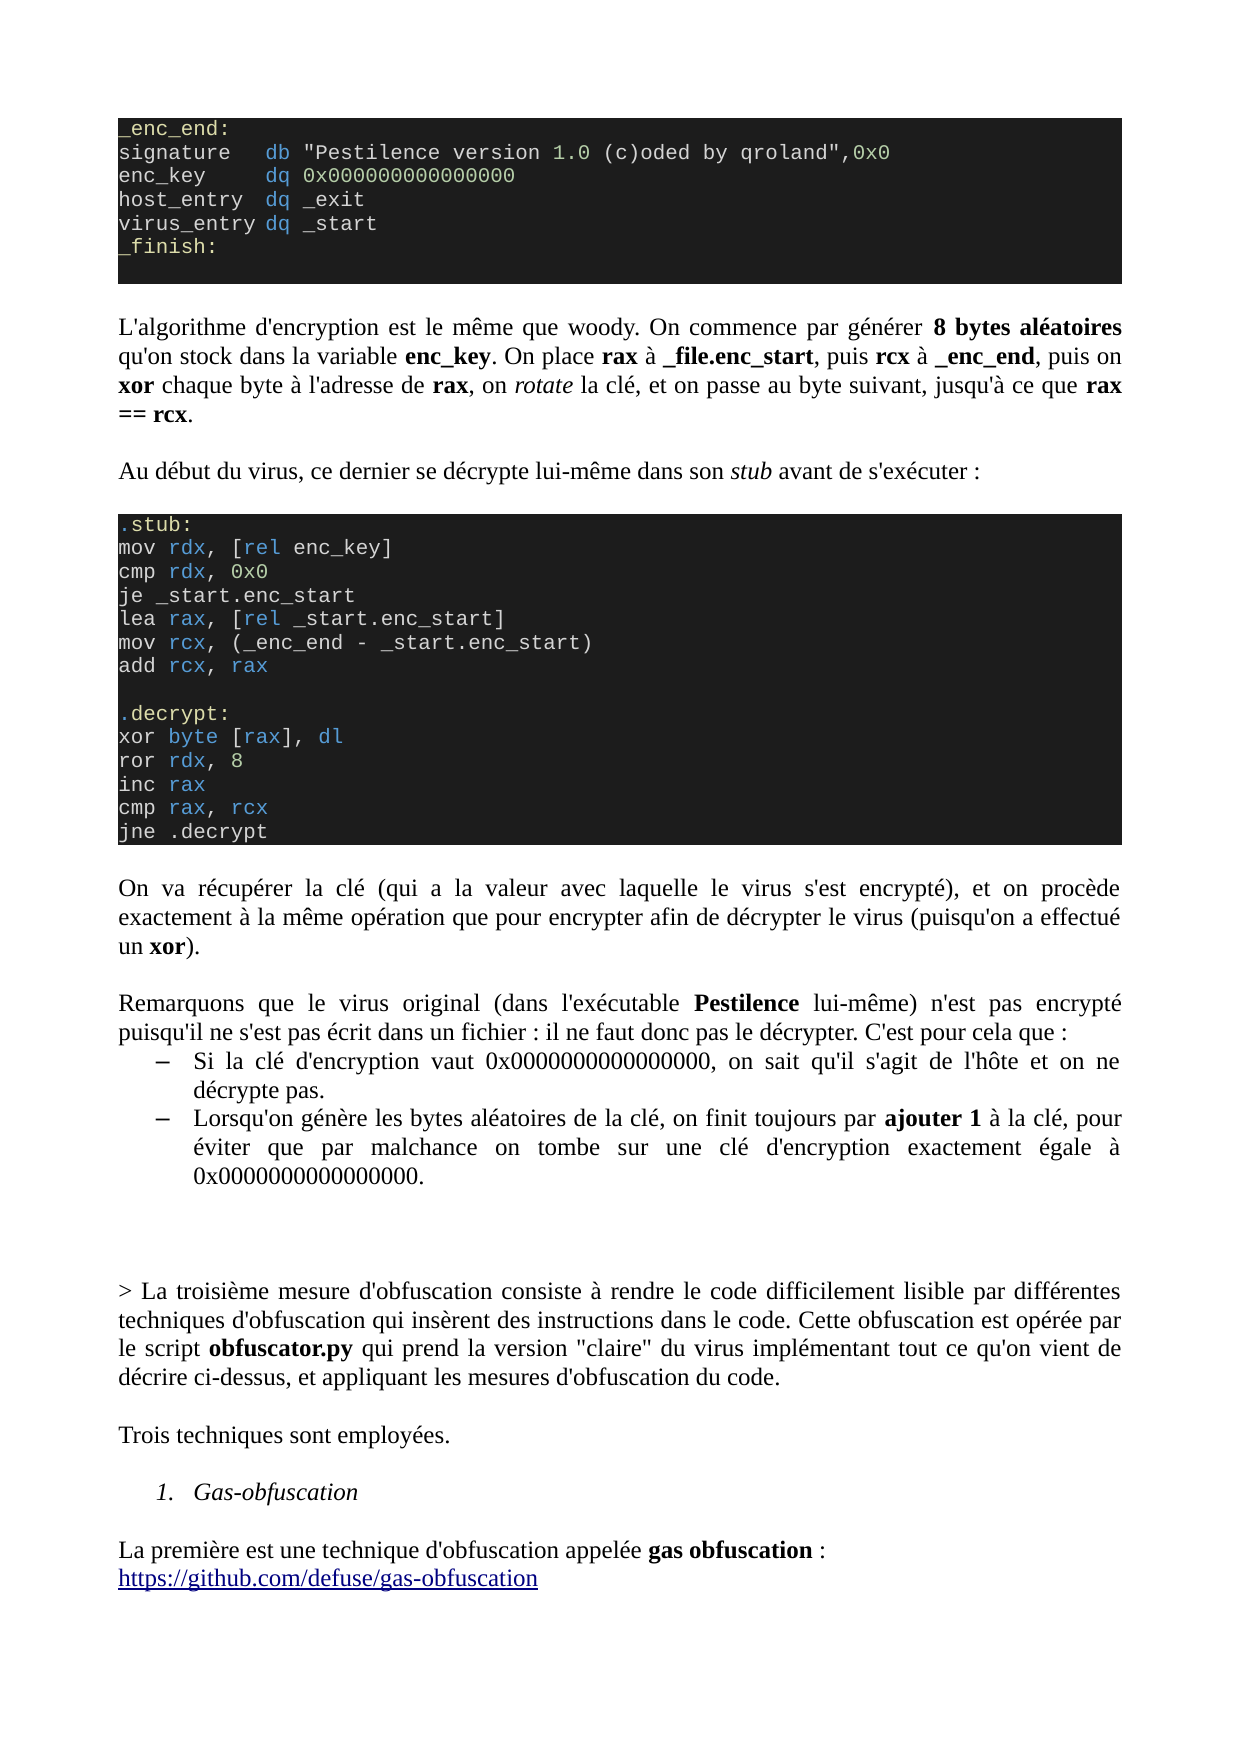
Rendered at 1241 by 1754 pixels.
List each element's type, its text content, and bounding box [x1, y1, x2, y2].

text virus_entry dq _start [118, 213, 1122, 236]
text add rcx, rax [118, 656, 1122, 679]
text cmp rax, rcx [118, 797, 1122, 821]
text https://github.com/defuse/gas-obfuscation [118, 1563, 1122, 1592]
text .decrypt: [118, 703, 1122, 726]
text .stub: [118, 514, 1122, 537]
text Remarquons que le virus original (dans l'exécutable Pestilence lui-même) n'est pas encrypté puisqu'il ne s'est pas écrit dans un fichier : il ne faut donc pas le décrypter. C'est pour cela que : [118, 988, 1122, 1046]
list Gas-obfuscation [156, 1477, 1122, 1506]
text je _start.enc_start [118, 584, 1122, 608]
list Lorsqu'on génère les bytes aléatoires de la clé, on finit toujours par ajouter 1 à la clé, pour éviter que par malchance on tombe sur une clé d'encryption exactement égale à 0x0000000000000000. [156, 1103, 1122, 1190]
list Si la clé d'encryption vaut 0x0000000000000000, on sait qu'il s'agit de l'hôte et on ne décrypte pas. [156, 1046, 1122, 1103]
text _enc_end: [118, 118, 1122, 142]
text L'algorithme d'encryption est le même que woody. On commence par générer 8 bytes aléatoires qu'on stock dans la variable enc_key. On place rax à _file.enc_start, puis rcx à _enc_end, puis on xor chaque byte à l'adresse de rax, on rotate la clé, et on passe au byte suivant, jusqu'à ce que rax == rcx. [118, 312, 1122, 427]
text lea rax, [rel _start.enc_start] [118, 608, 1122, 632]
text xor byte [rax], dl [118, 726, 1122, 750]
text ror rdx, 8 [118, 750, 1122, 774]
text enc_key dq 0x000000000000000 [118, 165, 1122, 189]
text mov rcx, (_enc_end - _start.enc_start) [118, 632, 1122, 656]
text host_entry dq _exit [118, 189, 1122, 213]
text Trois techniques sont employées. [118, 1420, 1122, 1448]
text mov rdx, [rel enc_key] [118, 537, 1122, 561]
text signature db "Pestilence version 1.0 (c)oded by qroland",0x0 [118, 142, 1122, 165]
text _finish: [118, 236, 1122, 260]
text On va récupérer la clé (qui a la valeur avec laquelle le virus s'est encrypté), et on procède exactement à la même opération que pour encrypter afin de décrypter le virus (puisqu'on a effectué un xor). [118, 873, 1122, 960]
text La première est une technique d'obfuscation appelée gas obfuscation : [118, 1535, 1122, 1563]
text inc rax [118, 774, 1122, 797]
text Au début du virus, ce dernier se décrypte lui-même dans son stub avant de s'exécuter : [118, 456, 1122, 485]
text jne .decrypt [118, 821, 1122, 845]
text cmp rdx, 0x0 [118, 561, 1122, 584]
text > La troisième mesure d'obfuscation consiste à rendre le code difficilement lisible par différentes techniques d'obfuscation qui insèrent des instructions dans le code. Cette obfuscation est opérée par le script obfuscator.py qui prend la version "claire" du virus implémentant tout ce qu'on vient de décrire ci-dessus, et appliquant les mesures d'obfuscation du code. [118, 1276, 1122, 1391]
